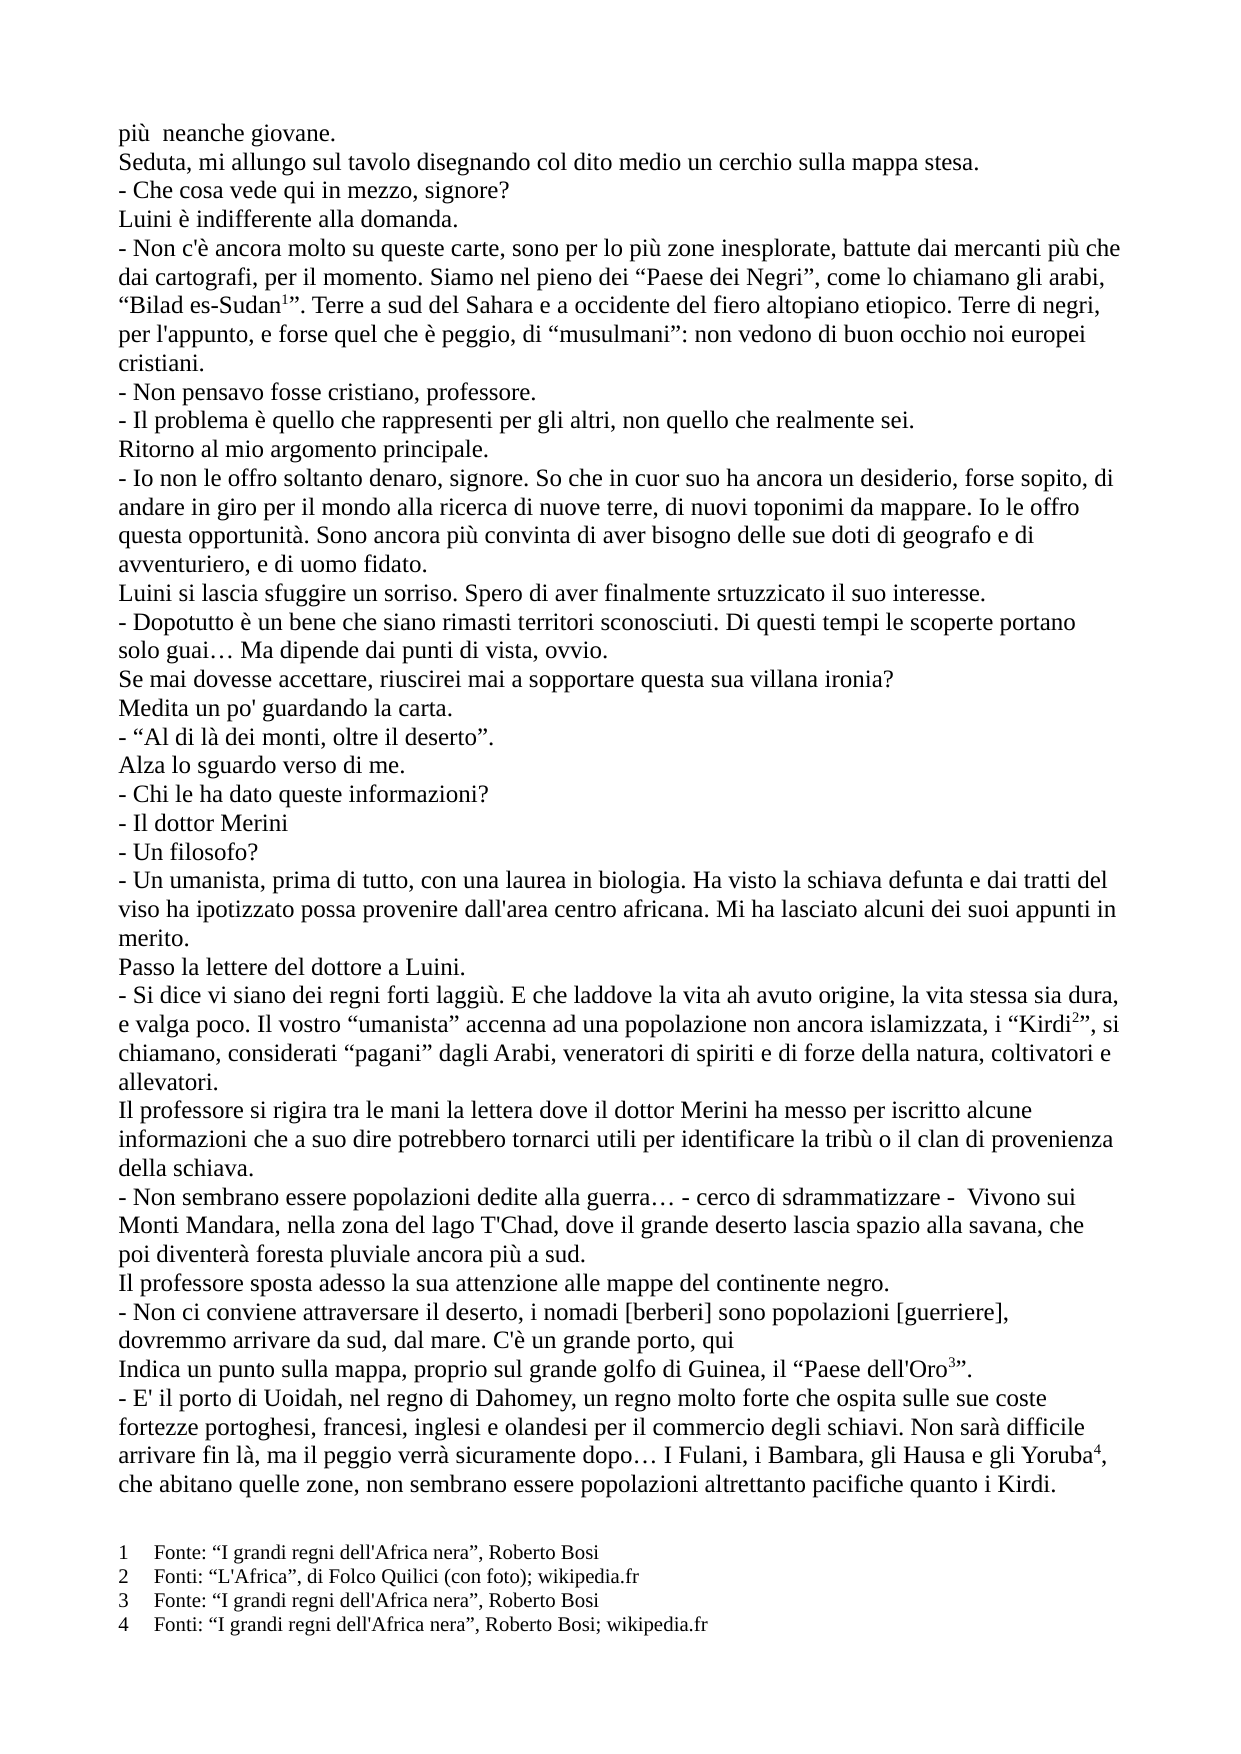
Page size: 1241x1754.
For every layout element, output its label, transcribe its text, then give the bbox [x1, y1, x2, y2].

text - Non ci conviene attraversare il deserto, i nomadi [berberi] sono popolazioni [guerriere], dovremmo arrivare da sud, dal mare. C'è un grande porto, qui [118, 1297, 1122, 1354]
text - Io non le offro soltanto denaro, signore. So che in cuor suo ha ancora un desiderio, forse sopito, di andare in giro per il mondo alla ricerca di nuove terre, di nuovi toponimi da mappare. Io le offro questa opportunità. Sono ancora più convinta di aver bisogno delle sue doti di geografo e di avventuriero, e di uomo fidato. [118, 463, 1122, 578]
text - “Al di là dei monti, oltre il deserto”. [118, 722, 1122, 751]
text Indica un punto sulla mappa, proprio sul grande golfo di Guinea, il “Paese dell'Oro”. [118, 1354, 1122, 1383]
text - Un umanista, prima di tutto, con una laurea in biologia. Ha visto la schiava defunta e dai tratti del viso ha ipotizzato possa provenire dall'area centro africana. Mi ha lasciato alcuni dei suoi appunti in merito. [118, 866, 1122, 952]
text Se mai dovesse accettare, riuscirei mai a sopportare questa sua villana ironia? [118, 664, 1122, 693]
text - E' il porto di Uoidah, nel regno di Dahomey, un regno molto forte che ospita sulle sue coste fortezze portoghesi, francesi, inglesi e olandesi per il commercio degli schiavi. Non sarà difficile arrivare fin là, ma il peggio verrà sicuramente dopo… I Fulani, i Bambara, gli Hausa e gli Yoruba, che abitano quelle zone, non sembrano essere popolazioni altrettanto pacifiche quanto i Kirdi. [118, 1383, 1122, 1498]
text - Il problema è quello che rappresenti per gli altri, non quello che realmente sei. [118, 406, 1122, 434]
text Il professore si rigira tra le mani la lettera dove il dottor Merini ha messo per iscritto alcune informazioni che a suo dire potrebbero tornarci utili per identificare la tribù o il clan di provenienza della schiava. [118, 1096, 1122, 1182]
text Luini si lascia sfuggire un sorriso. Spero di aver finalmente srtuzzicato il suo interesse. [118, 578, 1122, 607]
text Fonte: “I grandi regni dell'Africa nera”, Roberto Bosi [118, 1539, 1122, 1564]
text Fonte: “I grandi regni dell'Africa nera”, Roberto Bosi [118, 1588, 1122, 1612]
text Alza lo sguardo verso di me. [118, 751, 1122, 779]
text - Il dottor Merini [118, 808, 1122, 837]
text - Dopotutto è un bene che siano rimasti territori sconosciuti. Di questi tempi le scoperte portano solo guai… Ma dipende dai punti di vista, ovvio. [118, 607, 1122, 664]
text - Non pensavo fosse cristiano, professore. [118, 377, 1122, 406]
text Luini è indifferente alla domanda. [118, 204, 1122, 233]
text Fonti: “L'Africa”, di Folco Quilici (con foto); wikipedia.fr [118, 1564, 1122, 1588]
text Fonti: “I grandi regni dell'Africa nera”, Roberto Bosi; wikipedia.fr [118, 1612, 1122, 1636]
text Medita un po' guardando la carta. [118, 693, 1122, 722]
text Seduta, mi allungo sul tavolo disegnando col dito medio un cerchio sulla mappa stesa. [118, 147, 1122, 176]
text Ritorno al mio argomento principale. [118, 434, 1122, 463]
text più neanche giovane. [118, 118, 1122, 147]
text - Un filosofo? [118, 837, 1122, 866]
text - Non c'è ancora molto su queste carte, sono per lo più zone inesplorate, battute dai mercanti più che dai cartografi, per il momento. Siamo nel pieno dei “Paese dei Negri”, come lo chiamano gli arabi, “Bilad es-Sudan”. Terre a sud del Sahara e a occidente del fiero altopiano etiopico. Terre di negri, per l'appunto, e forse quel che è peggio, di “musulmani”: non vedono di buon occhio noi europei cristiani. [118, 233, 1122, 377]
text - Non sembrano essere popolazioni dedite alla guerra… - cerco di sdrammatizzare - Vivono sui Monti Mandara, nella zona del lago T'Chad, dove il grande deserto lascia spazio alla savana, che poi diventerà foresta pluviale ancora più a sud. [118, 1182, 1122, 1268]
text Passo la lettere del dottore a Luini. [118, 952, 1122, 981]
text Il professore sposta adesso la sua attenzione alle mappe del continente negro. [118, 1268, 1122, 1297]
text - Che cosa vede qui in mezzo, signore? [118, 176, 1122, 204]
text - Si dice vi siano dei regni forti laggiù. E che laddove la vita ah avuto origine, la vita stessa sia dura, e valga poco. Il vostro “umanista” accenna ad una popolazione non ancora islamizzata, i “Kirdi”, si chiamano, considerati “pagani” dagli Arabi, veneratori di spiriti e di forze della natura, coltivatori e allevatori. [118, 981, 1122, 1096]
text - Chi le ha dato queste informazioni? [118, 779, 1122, 808]
